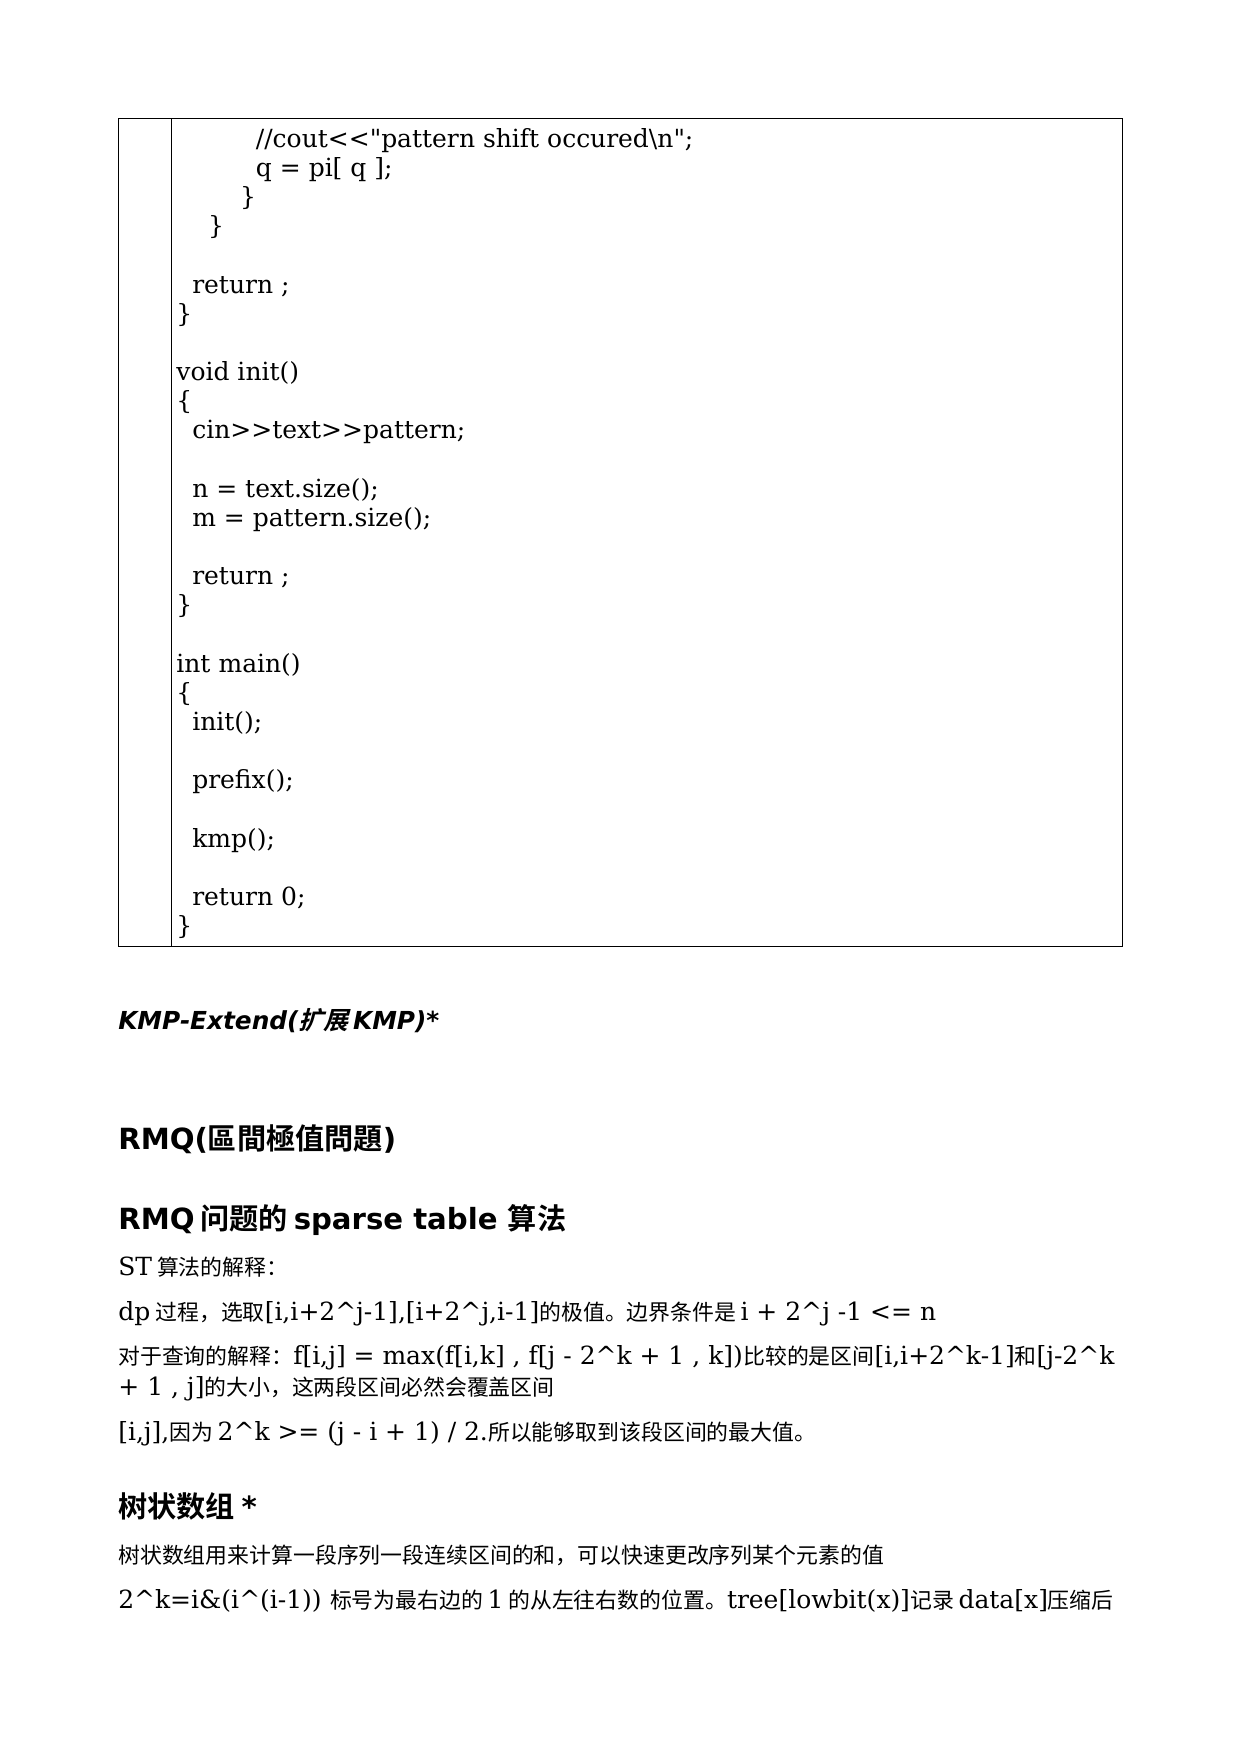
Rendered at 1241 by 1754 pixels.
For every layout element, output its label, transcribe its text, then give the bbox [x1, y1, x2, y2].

text dp过程，选取[i,i+2^j-1],[i+2^j,i-1]的极值。边界条件是i + 2^j -1 <= n [118, 1294, 1122, 1326]
text 对于查询的解释：f[i,j] = max(f[i,k] , f[j - 2^k + 1 , k])比较的是区间[i,i+2^k-1]和[j-2^k + 1 , j]的大小，这两段区间必然会覆盖区间 [118, 1339, 1122, 1402]
subtitle RMQ问题的sparse table 算法 [118, 1196, 1122, 1238]
text ST算法的解释： [118, 1250, 1122, 1282]
subtitle RMQ(區間極值問題) [118, 1116, 1122, 1158]
text 树状数组用来计算一段序列一段连续区间的和，可以快速更改序列某个元素的值 [118, 1538, 1122, 1570]
subtitle 树状数组 * [118, 1484, 1122, 1526]
table_header [119, 119, 171, 946]
text 2^k=i&(i^(i-1)) 标号为最右边的1的从左往右数的位置。tree[lowbit(x)]记录data[x]压缩后 [118, 1583, 1122, 1614]
text [i,j],因为2^k >= (j - i + 1) / 2.所以能够取到该段区间的最大值。 [118, 1414, 1122, 1446]
subtitle KMP-Extend(扩展KMP)* [118, 1001, 1122, 1037]
table_header //cout<<"pattern shift occured\n"; q = pi[ q ]; } } return ; } void init() { cin>>text>>pattern; n = text.size(); m = pattern.size(); return ; } int main() { init(); prefix(); kmp(); return 0; } [172, 119, 1122, 946]
